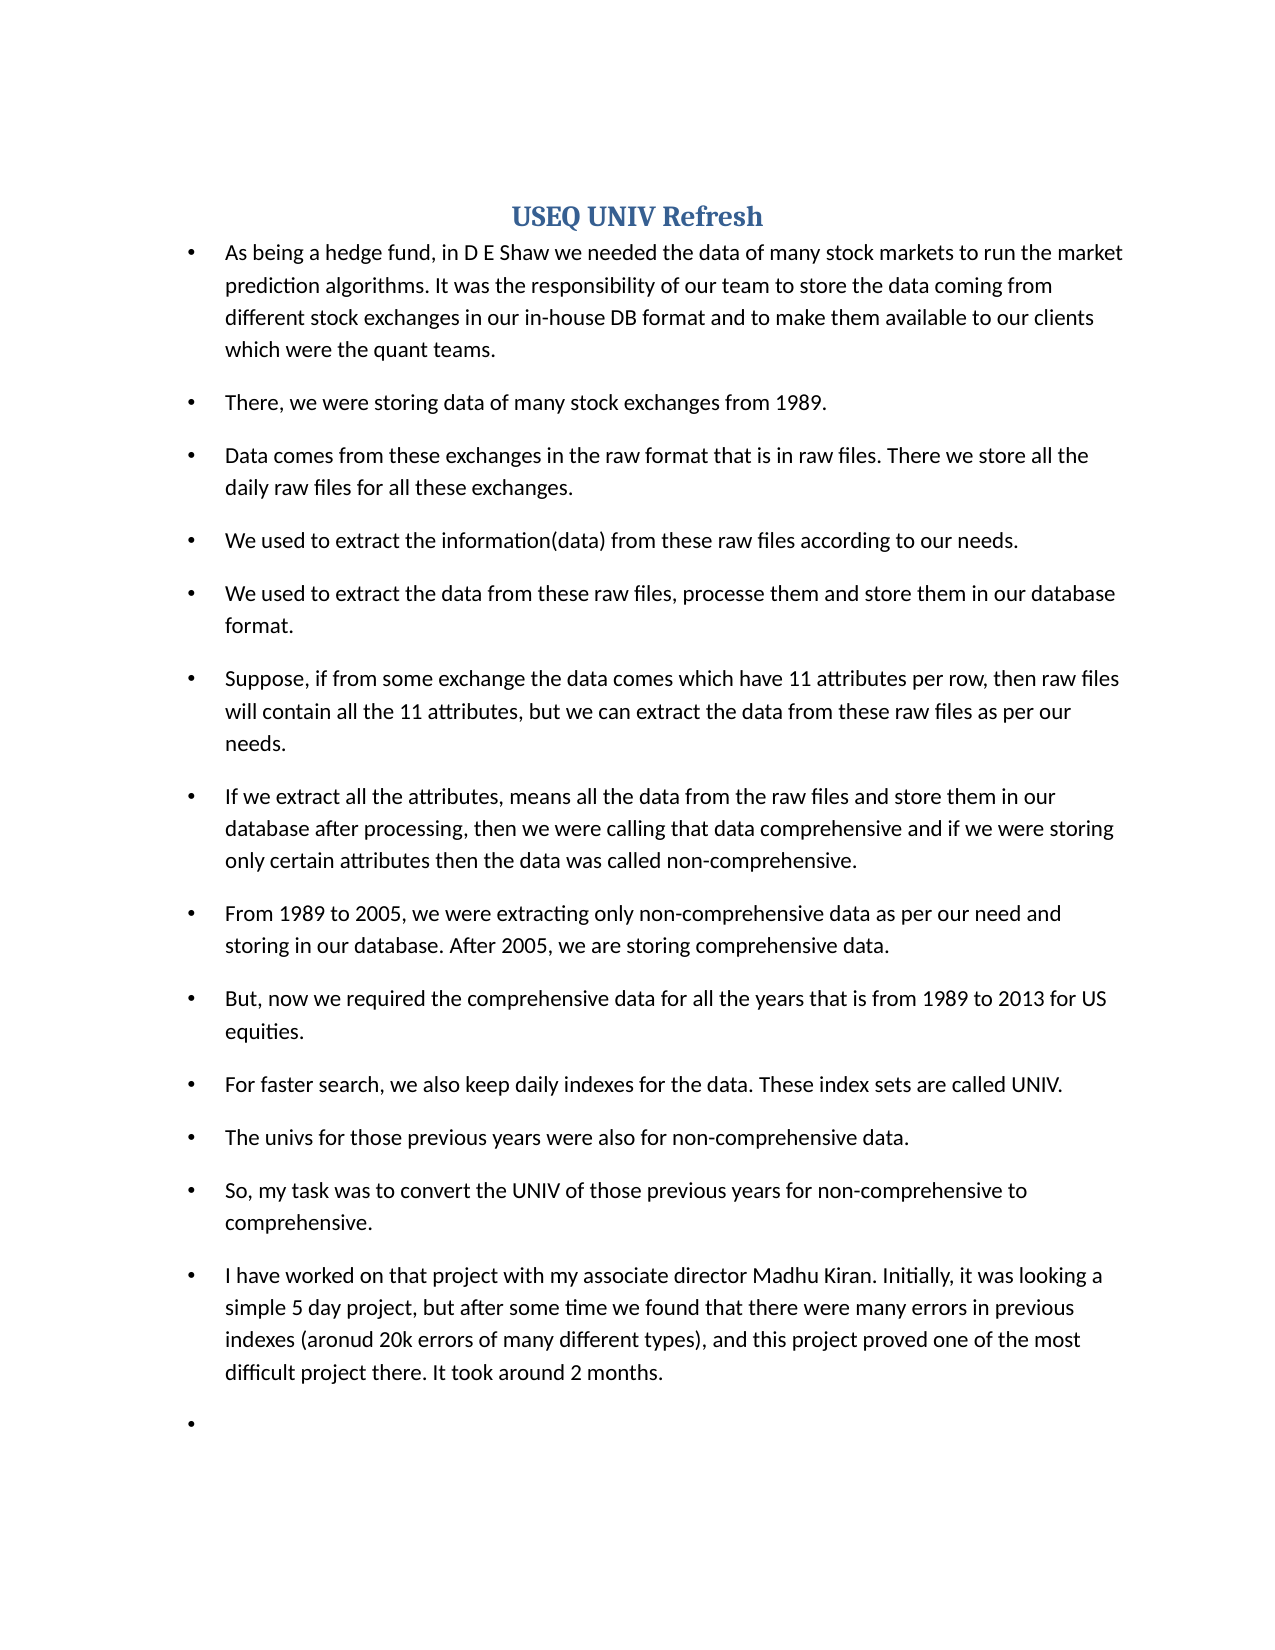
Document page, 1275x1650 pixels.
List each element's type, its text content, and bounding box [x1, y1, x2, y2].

list So, my task was to convert the UNIV of those previous years for non-comprehensive to comprehensive. [187, 1176, 1125, 1236]
list For faster search, we also keep daily indexes for the data. These index sets are called UNIV. [187, 1070, 1125, 1098]
list From 1989 to 2005, we were extracting only non-comprehensive data as per our need and storing in our database. After 2005, we are storing comprehensive data. [187, 899, 1125, 959]
list Suppose, if from some exchange the data comes which have 11 attributes per row, then raw files will contain all the 11 attributes, but we can extract the data from these raw files as per our needs. [187, 664, 1125, 757]
list Data comes from these exchanges in the raw format that is in raw files. There we store all the daily raw files for all these exchanges. [187, 441, 1125, 501]
list But, now we required the comprehensive data for all the years that is from 1989 to 2013 for US equities. [187, 984, 1125, 1045]
list There, we were storing data of many stock exchanges from 1989. [187, 388, 1125, 416]
list We used to extract the information(data) from these raw files according to our needs. [187, 526, 1125, 554]
list The univs for those previous years were also for non-comprehensive data. [187, 1123, 1125, 1151]
list I have worked on that project with my associate director Madhu Kiran. Initially, it was looking a simple 5 day project, but after some time we found that there were many errors in previous indexes (aronud 20k errors of many different types), and this project proved one of the most difficult project there. It took around 2 months. [187, 1261, 1125, 1386]
subtitle USEQ UNIV Refresh [150, 200, 1125, 233]
list As being a hedge fund, in D E Shaw we needed the data of many stock markets to run the market prediction algorithms. It was the responsibility of our team to store the data coming from different stock exchanges in our in-house DB format and to make them available to our clients which were the quant teams. [187, 238, 1125, 363]
list If we extract all the attributes, means all the data from the raw files and store them in our database after processing, then we were calling that data comprehensive and if we were storing only certain attributes then the data was called non-comprehensive. [187, 782, 1125, 874]
list We used to extract the data from these raw files, processe them and store them in our database format. [187, 579, 1125, 639]
